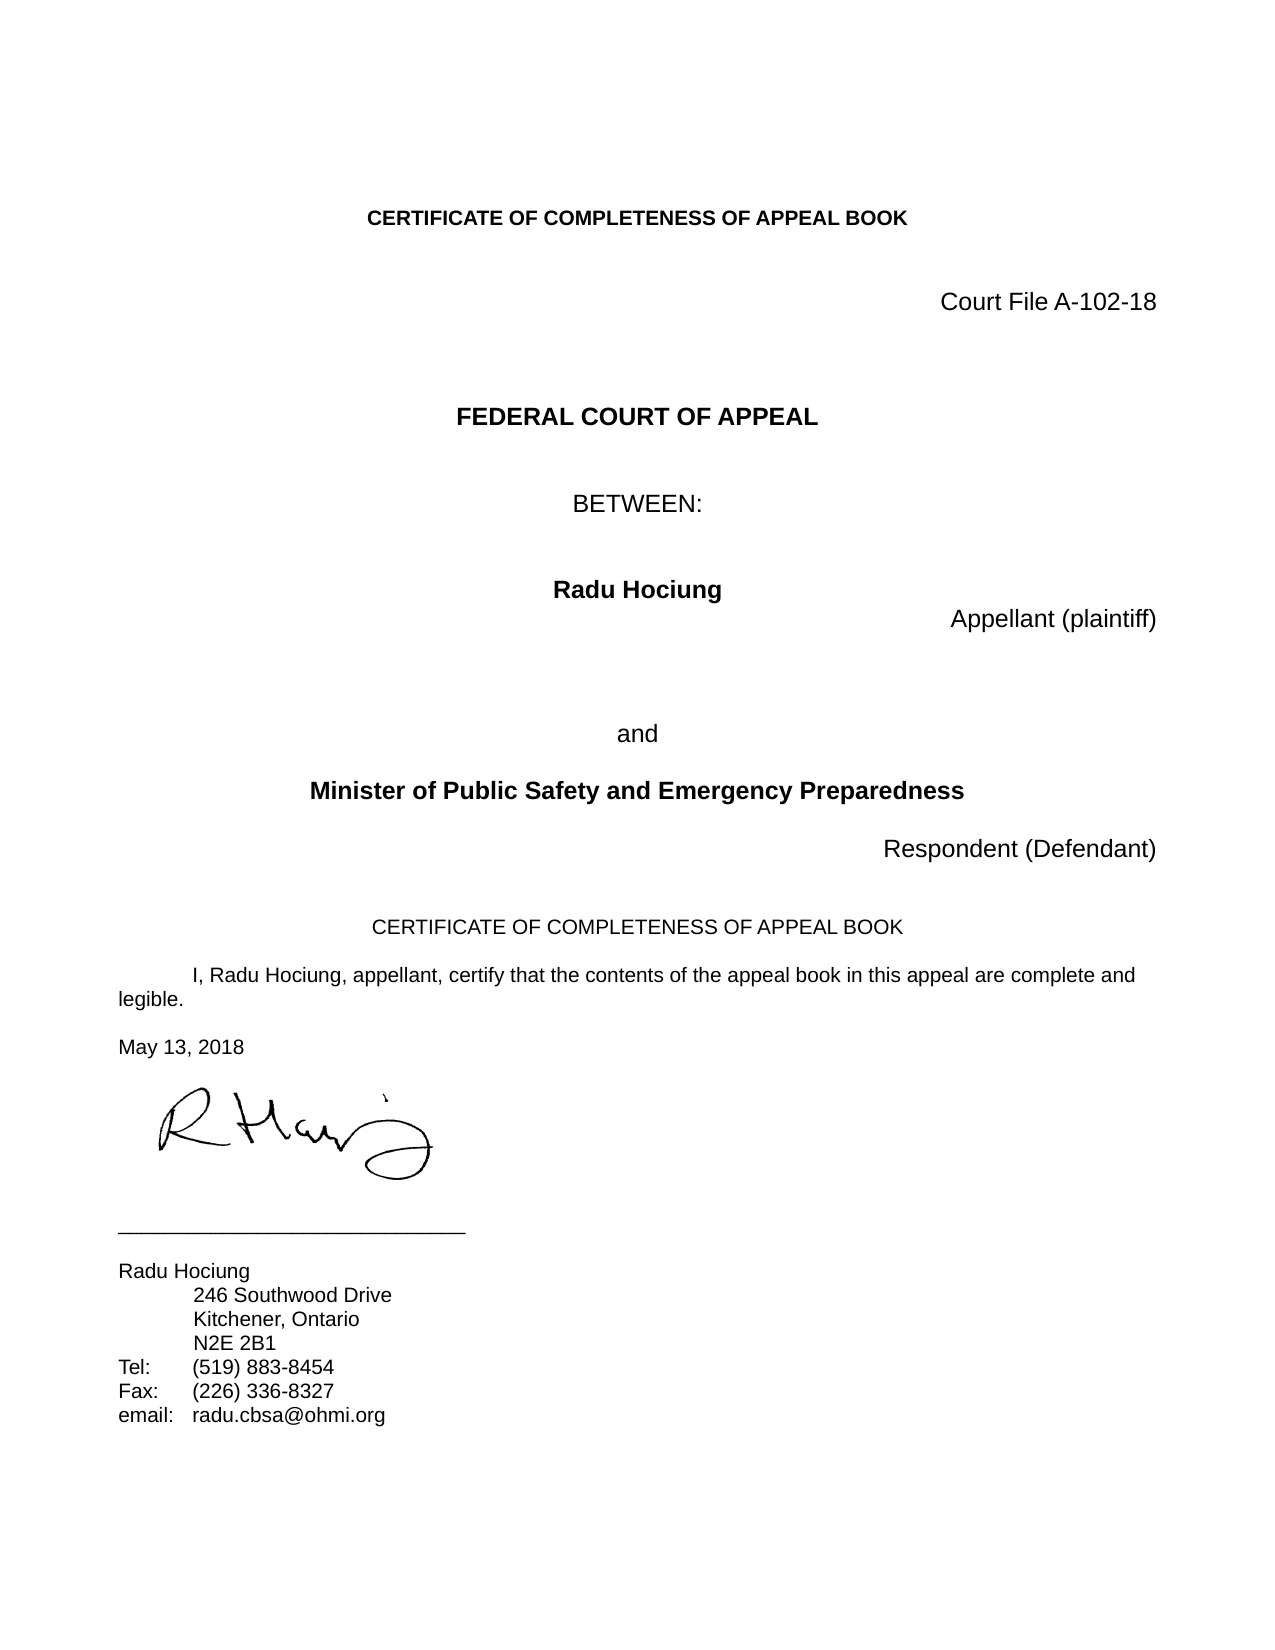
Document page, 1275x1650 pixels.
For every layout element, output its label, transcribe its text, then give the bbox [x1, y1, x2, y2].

subtitle FEDERAL COURT OF APPEAL [118, 402, 1157, 431]
subtitle Kitchener, Ontario [193, 1307, 1157, 1331]
subtitle Radu Hociung [118, 575, 1157, 603]
subtitle Respondent (Defendant) [118, 833, 1157, 862]
subtitle Fax: (226) 336-8327 [118, 1379, 1157, 1403]
subtitle and [118, 718, 1157, 747]
subtitle Appellant (plaintiff) [118, 603, 1157, 632]
subtitle I, Radu Hociung, appellant, certify that the contents of the appeal book in this appeal are complete and legible. [118, 963, 1157, 1011]
subtitle Radu Hociung [118, 1259, 1157, 1283]
subtitle Tel: (519) 883-8454 [118, 1355, 1157, 1379]
subtitle Court File A-102-18 [118, 287, 1157, 316]
subtitle CERTIFICATE OF COMPLETENESS OF APPEAL BOOK [118, 206, 1157, 230]
subtitle ______________________________ [118, 1211, 1157, 1235]
subtitle BETWEEN: [118, 488, 1157, 517]
subtitle email: radu.cbsa@ohmi.org [118, 1403, 1157, 1427]
subtitle Minister of Public Safety and Emergency Preparedness [118, 776, 1157, 805]
subtitle 246 Southwood Drive [193, 1283, 1157, 1307]
subtitle CERTIFICATE OF COMPLETENESS OF APPEAL BOOK [118, 915, 1157, 939]
subtitle N2E 2B1 [193, 1331, 1157, 1355]
subtitle May 13, 2018 [118, 1035, 1157, 1059]
picture [127, 1080, 448, 1187]
